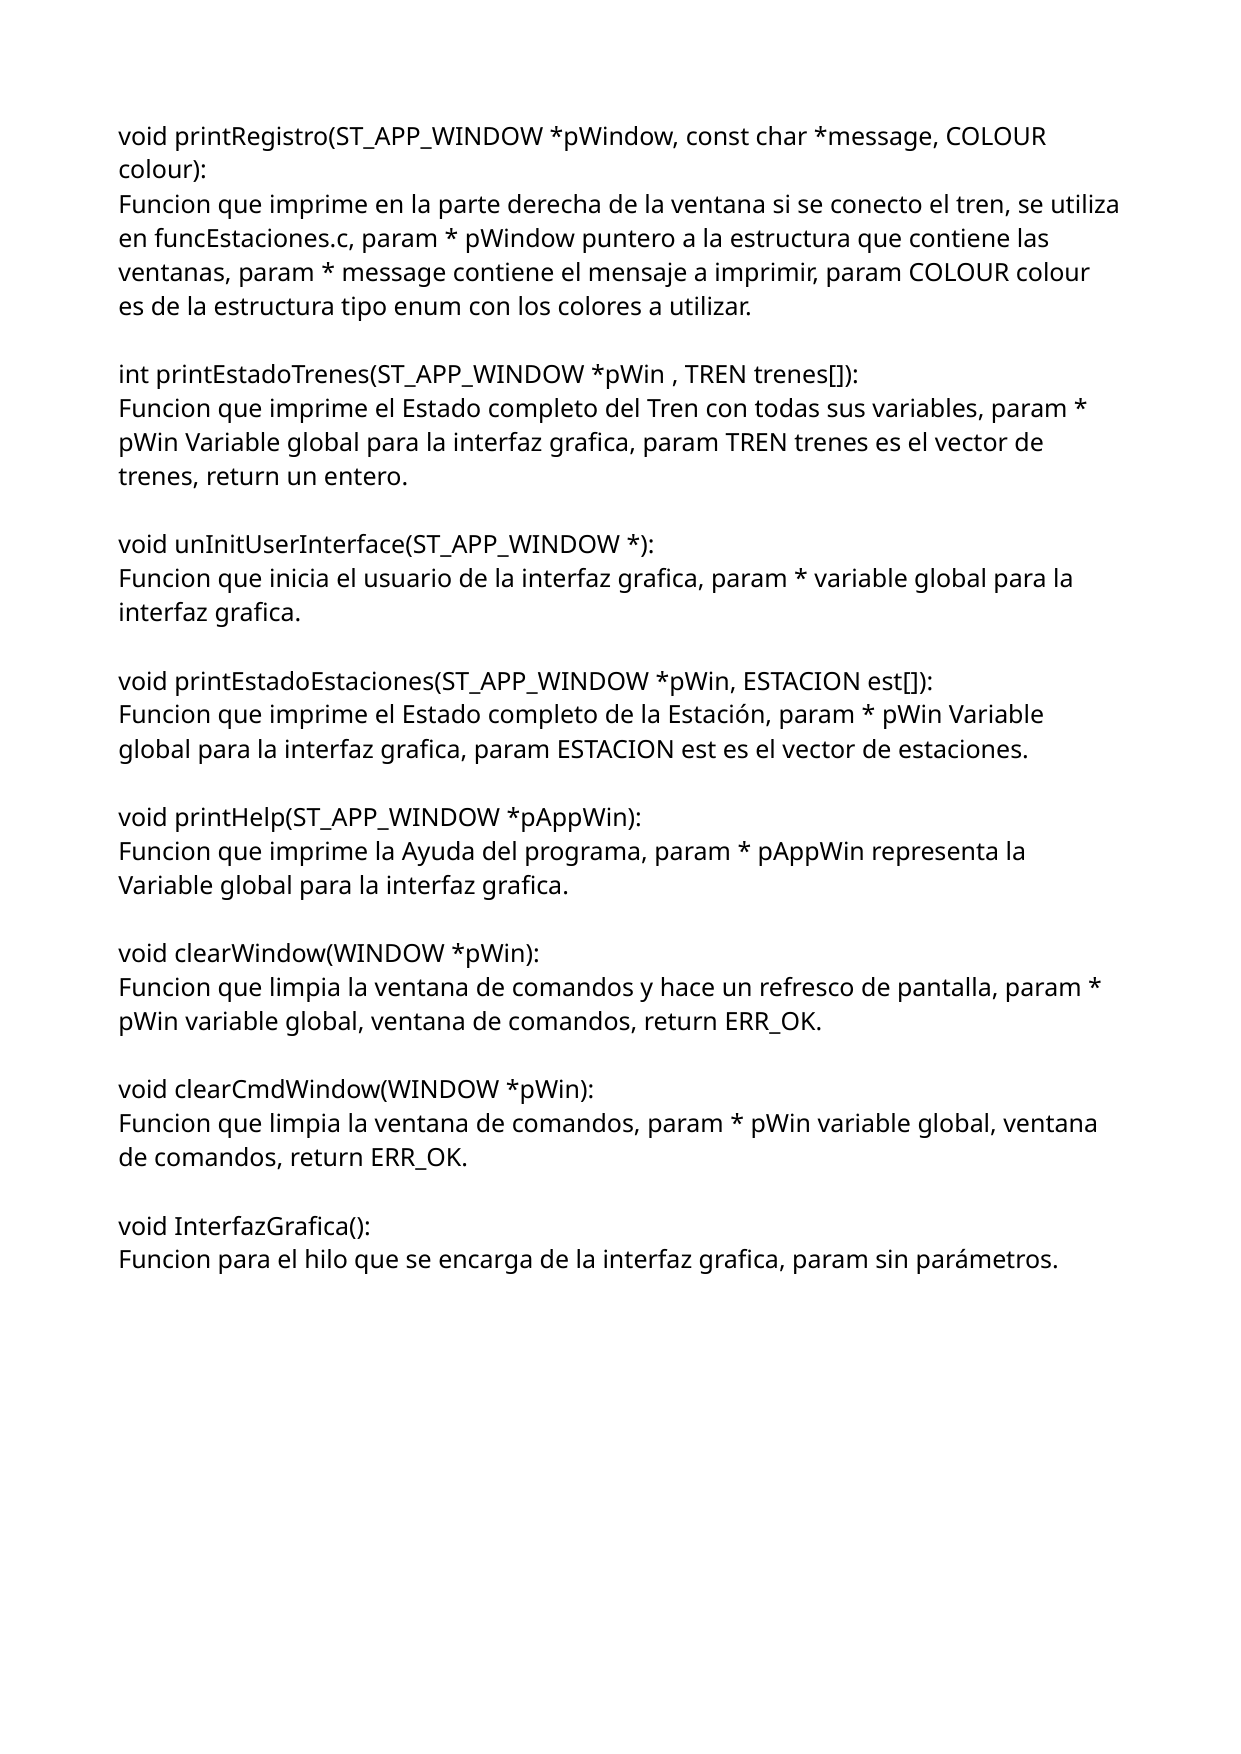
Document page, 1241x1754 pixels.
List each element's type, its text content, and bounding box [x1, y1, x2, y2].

text Funcion que inicia el usuario de la interfaz grafica, param * variable global para la interfaz grafica. [118, 561, 1122, 629]
text Funcion que imprime el Estado completo del Tren con todas sus variables, param * pWin Variable global para la interfaz grafica, param TREN trenes es el vector de trenes, return un entero. [118, 391, 1122, 493]
text void printRegistro(ST_APP_WINDOW *pWindow, const char *message, COLOUR colour): [118, 118, 1122, 186]
text Funcion que limpia la ventana de comandos y hace un refresco de pantalla, param * pWin variable global, ventana de comandos, return ERR_OK. [118, 970, 1122, 1038]
text void clearCmdWindow(WINDOW *pWin): [118, 1072, 1122, 1106]
text Funcion que imprime la Ayuda del programa, param * pAppWin representa la Variable global para la interfaz grafica. [118, 833, 1122, 902]
text Funcion para el hilo que se encarga de la interfaz grafica, param sin parámetros. [118, 1242, 1122, 1276]
text Funcion que limpia la ventana de comandos, param * pWin variable global, ventana de comandos, return ERR_OK. [118, 1106, 1122, 1174]
text void InterfazGrafica(): [118, 1208, 1122, 1242]
text Funcion que imprime en la parte derecha de la ventana si se conecto el tren, se utiliza en funcEstaciones.c, param * pWindow puntero a la estructura que contiene las ventanas, param * message contiene el mensaje a imprimir, param COLOUR colour es de la estructura tipo enum con los colores a utilizar. [118, 186, 1122, 322]
text void printHelp(ST_APP_WINDOW *pAppWin): [118, 799, 1122, 833]
text void unInitUserInterface(ST_APP_WINDOW *): [118, 527, 1122, 561]
text int printEstadoTrenes(ST_APP_WINDOW *pWin , TREN trenes[]): [118, 357, 1122, 391]
text void clearWindow(WINDOW *pWin): [118, 936, 1122, 970]
text Funcion que imprime el Estado completo de la Estación, param * pWin Variable global para la interfaz grafica, param ESTACION est es el vector de estaciones. [118, 697, 1122, 765]
text void printEstadoEstaciones(ST_APP_WINDOW *pWin, ESTACION est[]): [118, 663, 1122, 697]
